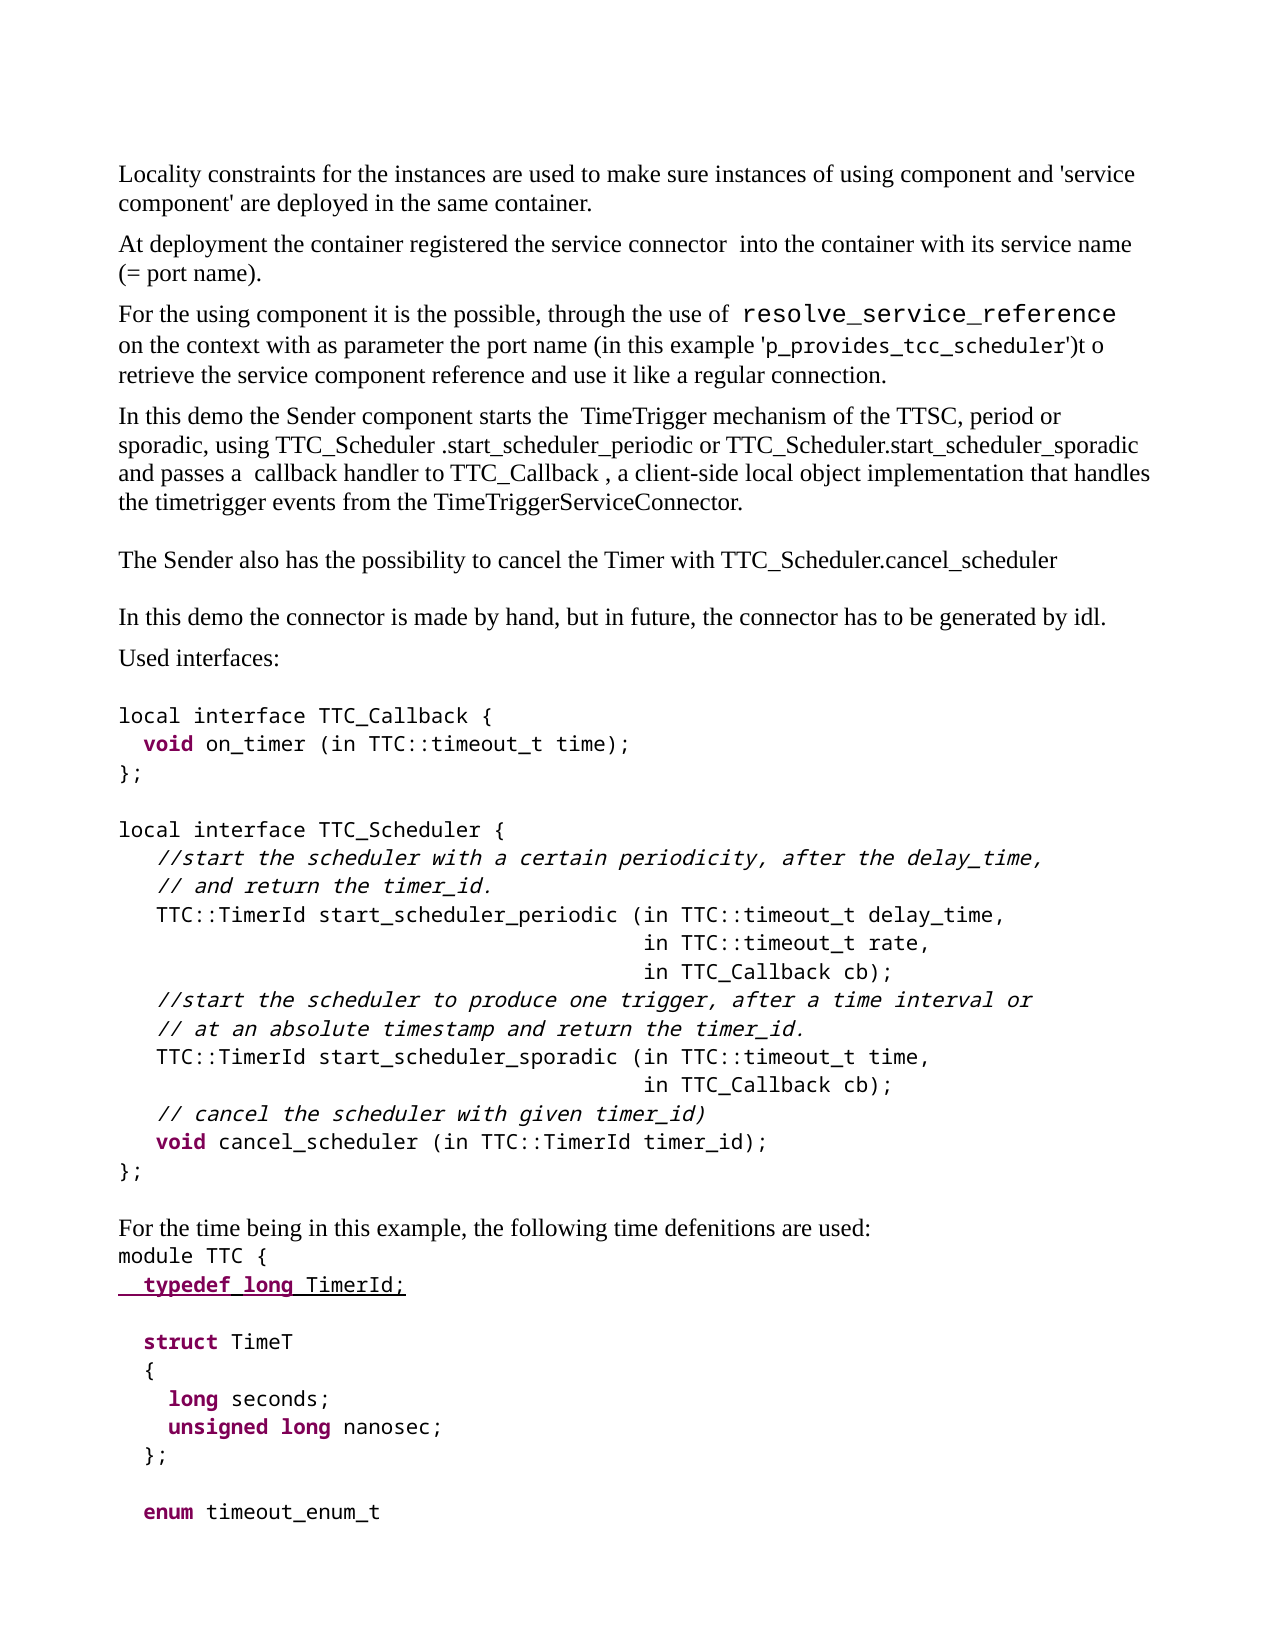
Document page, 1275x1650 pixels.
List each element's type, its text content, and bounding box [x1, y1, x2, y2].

text }; [118, 758, 1157, 786]
text struct TimeT [118, 1327, 1157, 1355]
text //start the scheduler to produce one trigger, after a time interval or [118, 985, 1157, 1014]
text TTC::TimerId start_scheduler_sporadic (in TTC::timeout_t time, [118, 1042, 1157, 1071]
text TTC::TimerId start_scheduler_periodic (in TTC::timeout_t delay_time, [118, 900, 1157, 928]
text enum timeout_enum_t [118, 1497, 1157, 1526]
text long seconds; [118, 1384, 1157, 1412]
text local interface TTC_Scheduler { [118, 815, 1157, 843]
text For the using component it is the possible, through the use of resolve_service_reference on the context with as parameter the port name (in this example 'p_provides_tcc_scheduler')t o retrieve the service component reference and use it like a regular connection. [118, 299, 1157, 388]
text Locality constraints for the instances are used to make sure instances of using component and 'service component' are deployed in the same container. [118, 159, 1157, 217]
text void cancel_scheduler (in TTC::TimerId timer_id); [118, 1127, 1157, 1156]
text typedef long TimerId; [118, 1270, 1157, 1298]
text Used interfaces: [118, 643, 1157, 672]
text module TTC { [118, 1242, 1157, 1270]
text }; [118, 1156, 1157, 1184]
text { [118, 1355, 1157, 1384]
text //start the scheduler with a certain periodicity, after the delay_time, [118, 843, 1157, 872]
text // cancel the scheduler with given timer_id) [118, 1099, 1157, 1127]
text local interface TTC_Callback { [118, 701, 1157, 729]
text In this demo the Sender component starts the TimeTrigger mechanism of the TTSC, period or sporadic, using TTC_Scheduler .start_scheduler_periodic or TTC_Scheduler.start_scheduler_sporadic and passes a callback handler to TTC_Callback , a client-side local object implementation that handles the timetrigger events from the TimeTriggerServiceConnector. [118, 401, 1157, 516]
text unsigned long nanosec; [118, 1412, 1157, 1441]
text In this demo the connector is made by hand, but in future, the connector has to be generated by idl. [118, 602, 1157, 631]
text in TTC_Callback cb); [118, 1071, 1157, 1099]
text // and return the timer_id. [118, 872, 1157, 900]
text void on_timer (in TTC::timeout_t time); [118, 729, 1157, 758]
text // at an absolute timestamp and return the timer_id. [118, 1014, 1157, 1042]
text At deployment the container registered the service connector into the container with its service name (= port name). [118, 229, 1157, 287]
text }; [118, 1441, 1157, 1469]
text The Sender also has the possibility to cancel the Timer with TTC_Scheduler.cancel_scheduler [118, 545, 1157, 573]
text For the time being in this example, the following time defenitions are used: [118, 1213, 1157, 1242]
text in TTC_Callback cb); [118, 957, 1157, 985]
text in TTC::timeout_t rate, [118, 928, 1157, 957]
